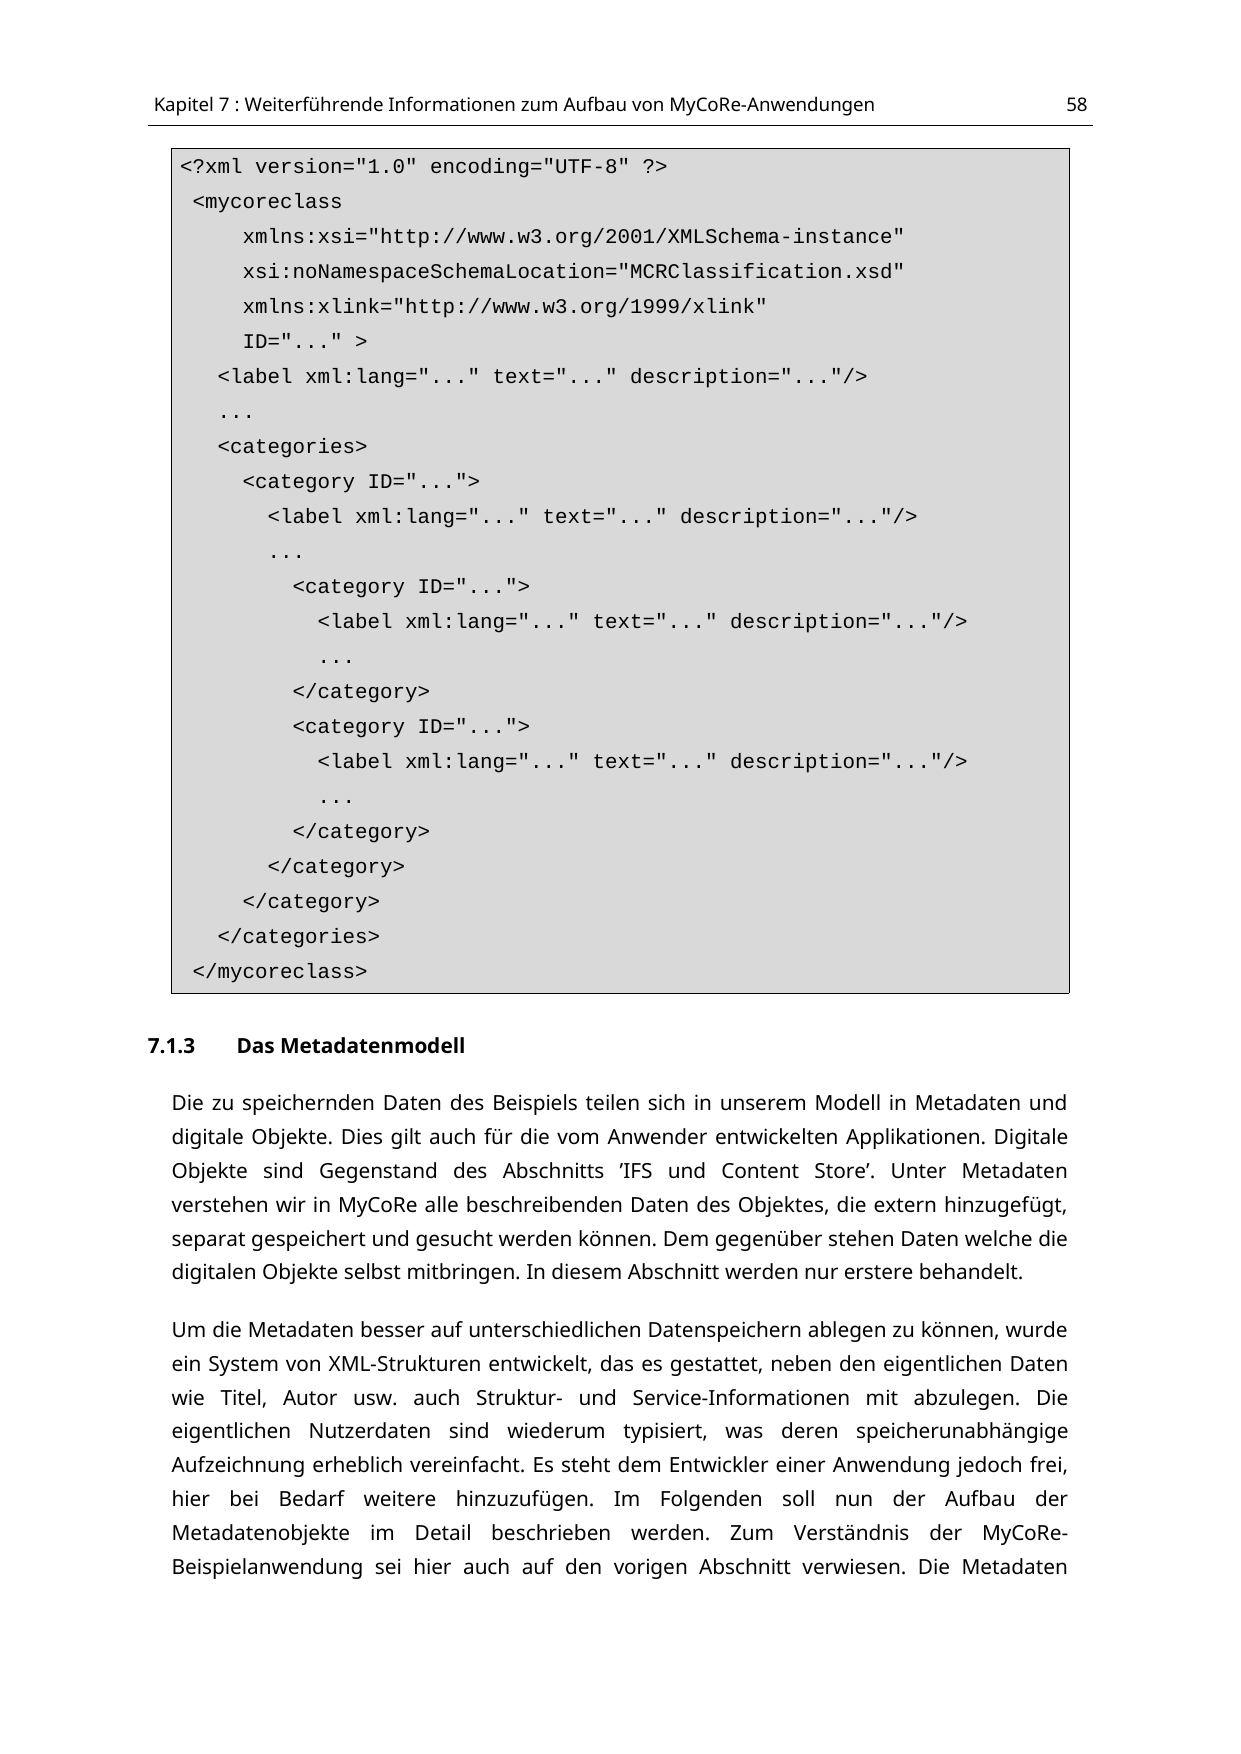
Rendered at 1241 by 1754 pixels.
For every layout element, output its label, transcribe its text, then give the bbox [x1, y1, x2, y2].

subtitle Das Metadatenmodell [148, 1031, 1092, 1059]
text <category ID="..."> [172, 568, 1069, 599]
text <?xml version="1.0" encoding="UTF-8" ?> [172, 149, 1069, 179]
text </categories> [172, 918, 1069, 949]
text <category ID="..."> [172, 708, 1069, 739]
text ... [172, 778, 1069, 809]
text xmlns:xlink="http://www.w3.org/1999/xlink" [172, 288, 1069, 319]
text xsi:noNamespaceSchemaLocation="MCRClassification.xsd" [172, 253, 1069, 284]
text <categories> [172, 428, 1069, 459]
text ... [172, 393, 1069, 424]
text <label xml:lang="..." text="..." description="..."/> [172, 603, 1069, 634]
text <label xml:lang="..." text="..." description="..."/> [172, 358, 1069, 389]
text <category ID="..."> [172, 463, 1069, 494]
text xmlns:xsi="http://www.w3.org/2001/XMLSchema-instance" [172, 218, 1069, 249]
text ID="..." > [172, 323, 1069, 354]
text </category> [172, 813, 1069, 844]
text <label xml:lang="..." text="..." description="..."/> [172, 498, 1069, 529]
text Um die Metadaten besser auf unterschiedlichen Datenspeichern ablegen zu können, wurde ein System von XML-Strukturen entwickelt, das es gestattet, neben den eigentlichen Daten wie Titel, Autor usw. auch Struktur- und Service-Informationen mit abzulegen. Die eigentlichen Nutzerdaten sind wiederum typisiert, was deren speicherunabhängige Aufzeichnung erheblich vereinfacht. Es steht dem Entwickler einer Anwendung jedoch frei, hier bei Bedarf weitere hinzuzufügen. Im Folgenden soll nun der Aufbau der Metadatenobjekte im Detail beschrieben werden. Zum Verständnis der MyCoRe-Beispielanwendung sei hier auch auf den vorigen Abschnitt verwiesen. Die Metadaten [171, 1315, 1069, 1580]
text </mycoreclass> [172, 953, 1069, 993]
text <label xml:lang="..." text="..." description="..."/> [172, 743, 1069, 774]
text </category> [172, 673, 1069, 704]
text Die zu speichernden Daten des Beispiels teilen sich in unserem Modell in Metadaten und digitale Objekte. Dies gilt auch für die vom Anwender entwickelten Applikationen. Digitale Objekte sind Gegenstand des Abschnitts ’IFS und Content Store’. Unter Metadaten verstehen wir in MyCoRe alle beschreibenden Daten des Objektes, die extern hinzugefügt, separat gespeichert und gesucht werden können. Dem gegenüber stehen Daten welche die digitalen Objekte selbst mitbringen. In diesem Abschnitt werden nur erstere behandelt. [171, 1088, 1069, 1286]
text </category> [172, 848, 1069, 879]
text </category> [172, 883, 1069, 914]
text ... [172, 533, 1069, 564]
text <mycoreclass [172, 183, 1069, 214]
text ... [172, 638, 1069, 669]
